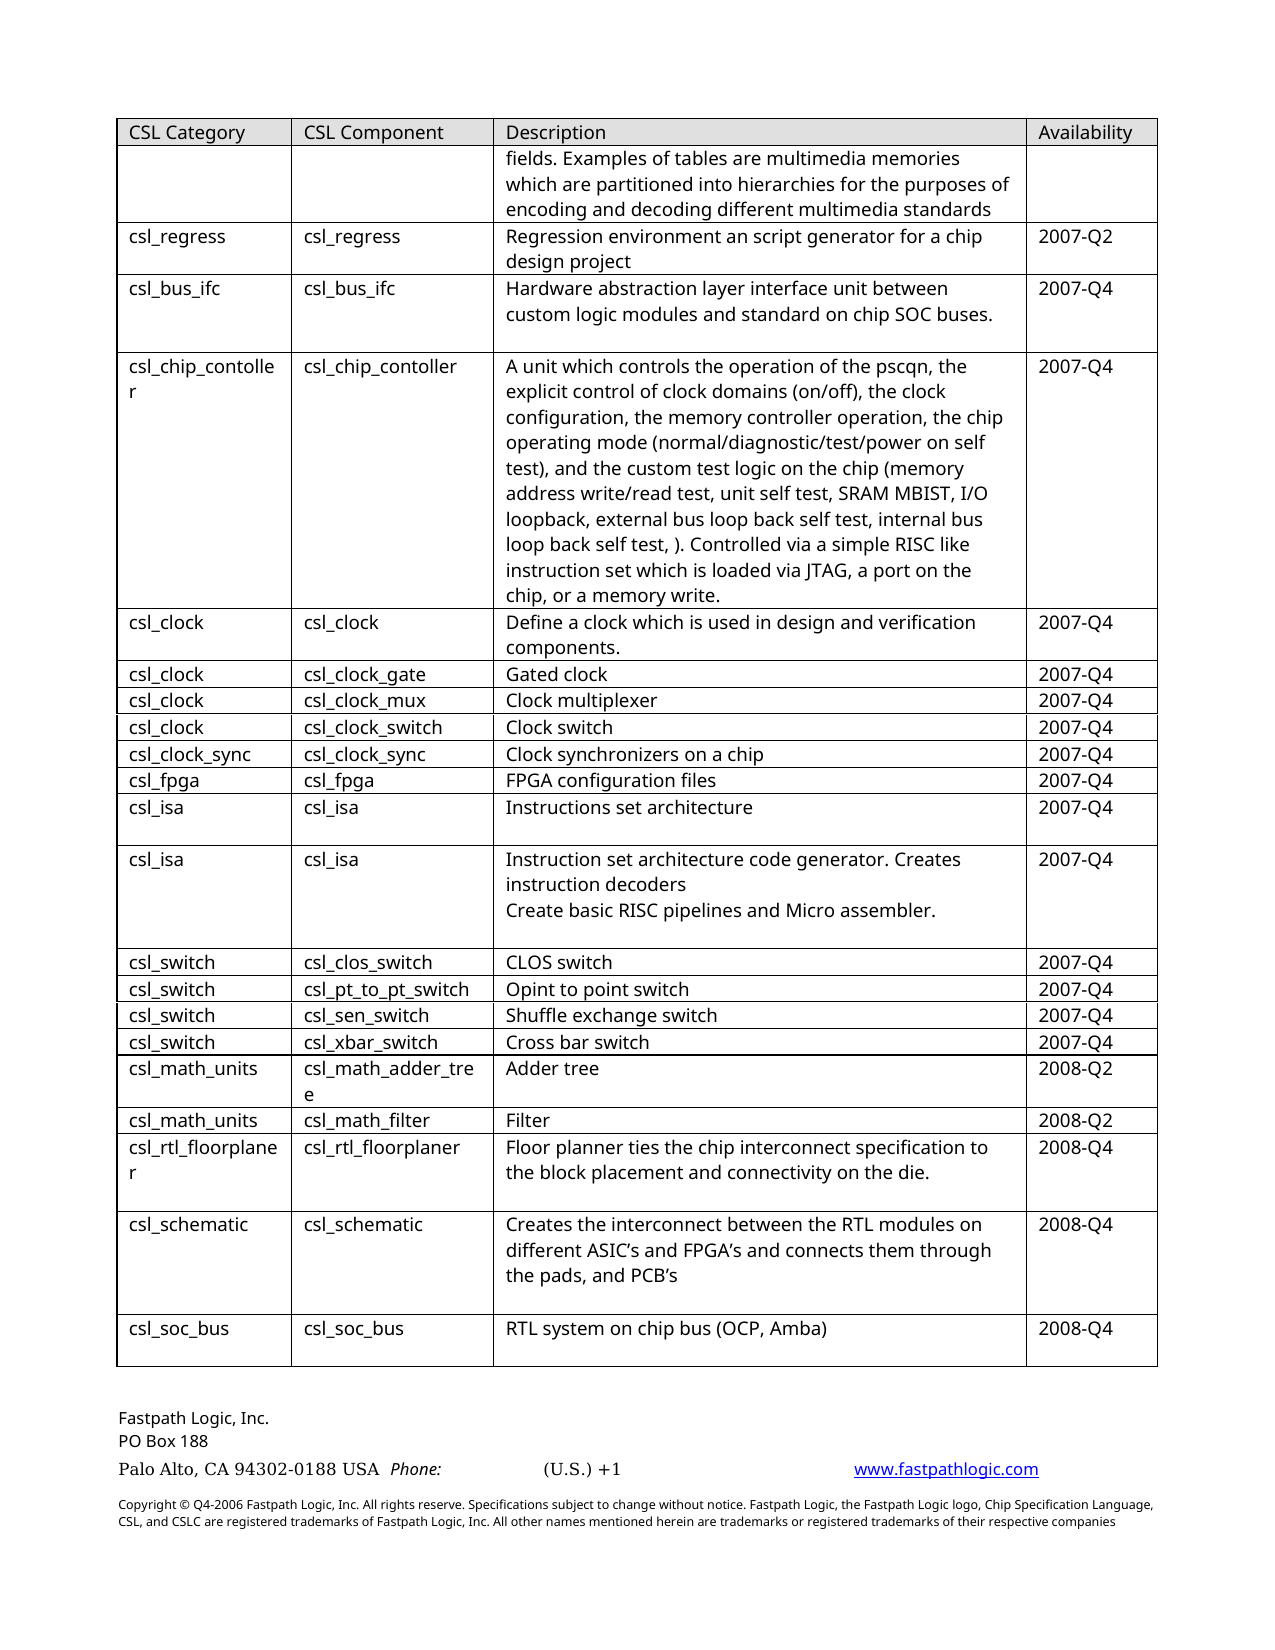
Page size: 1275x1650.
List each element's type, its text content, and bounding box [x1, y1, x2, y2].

table_cell csl_clock [118, 661, 291, 687]
table_cell 2007-Q4 [1027, 688, 1157, 713]
table_cell RTL system on chip bus (OCP, Amba) [494, 1315, 1026, 1366]
table_cell Shuffle exchange switch [494, 1003, 1026, 1028]
table_cell Define a clock which is used in design and verification components. [494, 609, 1026, 660]
table_cell csl_soc_bus [118, 1315, 291, 1366]
table_cell csl_xbar_switch [292, 1029, 493, 1054]
table_header CSL Category [118, 119, 291, 145]
table_cell csl_clock_mux [292, 688, 493, 713]
table_cell 2008-Q4 [1027, 1212, 1157, 1314]
table_cell csl_clock [292, 609, 493, 660]
table_cell [118, 146, 291, 222]
table_cell 2007-Q4 [1027, 768, 1157, 793]
table_cell Regression environment an script generator for a chip design project [494, 223, 1026, 274]
table_cell 2007-Q4 [1027, 949, 1157, 975]
table_cell csl_schematic [292, 1212, 493, 1314]
table_cell csl_soc_bus [292, 1315, 493, 1366]
table_cell Adder tree [494, 1056, 1026, 1107]
table_cell csl_math_adder_tree [292, 1056, 493, 1107]
table_cell Hardware abstraction layer interface unit between custom logic modules and standard on chip SOC buses. [494, 275, 1026, 352]
table_cell 2007-Q4 [1027, 976, 1157, 1001]
table_cell csl_chip_contoller [292, 353, 493, 608]
table_cell csl_switch [118, 976, 291, 1001]
table_cell Instruction set architecture code generator. Creates instruction decoders Create basic RISC pipelines and Micro assembler. [494, 846, 1026, 948]
table_cell 2007-Q4 [1027, 275, 1157, 352]
table_cell csl_regress [292, 223, 493, 274]
table_cell csl_bus_ifc [118, 275, 291, 352]
table_cell csl_clos_switch [292, 949, 493, 975]
table_cell Clock synchronizers on a chip [494, 741, 1026, 767]
table_cell Filter [494, 1108, 1026, 1133]
table_cell 2007-Q4 [1027, 846, 1157, 948]
table_cell csl_chip_contoller [118, 353, 291, 608]
table_cell csl_switch [118, 1029, 291, 1054]
table_cell csl_clock [118, 688, 291, 713]
table_cell csl_clock [118, 715, 291, 740]
table_header Availability [1027, 119, 1157, 145]
table_cell CLOS switch [494, 949, 1026, 975]
table_cell 2007-Q4 [1027, 353, 1157, 608]
table_cell csl_bus_ifc [292, 275, 493, 352]
table_cell csl_math_units [118, 1108, 291, 1133]
table_cell csl_pt_to_pt_switch [292, 976, 493, 1001]
table_cell csl_regress [118, 223, 291, 274]
table_cell 2007-Q4 [1027, 609, 1157, 660]
table_cell csl_sen_switch [292, 1003, 493, 1028]
table_cell 2008-Q4 [1027, 1315, 1157, 1366]
table_cell [1027, 146, 1157, 222]
table_cell csl_isa [118, 794, 291, 845]
table_cell 2008-Q2 [1027, 1056, 1157, 1107]
table_cell csl_rtl_floorplaner [118, 1134, 291, 1211]
table_cell [292, 146, 493, 222]
table_cell csl_isa [118, 846, 291, 948]
table_cell A unit which controls the operation of the pscqn, the explicit control of clock domains (on/off), the clock configuration, the memory controller operation, the chip operating mode (normal/diagnostic/test/power on self test), and the custom test logic on the chip (memory address write/read test, unit self test, SRAM MBIST, I/O loopback, external bus loop back self test, internal bus loop back self test, ). Controlled via a simple RISC like instruction set which is loaded via JTAG, a port on the chip, or a memory write. [494, 353, 1026, 608]
table_cell 2007-Q4 [1027, 1029, 1157, 1054]
table_cell csl_switch [118, 949, 291, 975]
table_cell csl_math_filter [292, 1108, 493, 1133]
table_cell 2007-Q4 [1027, 741, 1157, 767]
table_cell Instructions set architecture [494, 794, 1026, 845]
table_cell csl_clock [118, 609, 291, 660]
table_cell FPGA configuration files [494, 768, 1026, 793]
table_cell 2008-Q2 [1027, 1108, 1157, 1133]
table_cell csl_rtl_floorplaner [292, 1134, 493, 1211]
table_cell csl_fpga [292, 768, 493, 793]
table_cell Floor planner ties the chip interconnect specification to the block placement and connectivity on the die. [494, 1134, 1026, 1211]
table_cell csl_isa [292, 846, 493, 948]
table_cell csl_clock_sync [292, 741, 493, 767]
table_cell Clock switch [494, 715, 1026, 740]
table_cell 2007-Q4 [1027, 715, 1157, 740]
table_cell csl_schematic [118, 1212, 291, 1314]
table_cell fields. Examples of tables are multimedia memories which are partitioned into hierarchies for the purposes of encoding and decoding different multimedia standards [494, 146, 1026, 222]
table_cell csl_fpga [118, 768, 291, 793]
table_cell Cross bar switch [494, 1029, 1026, 1054]
table_cell 2008-Q4 [1027, 1134, 1157, 1211]
table_cell csl_clock_gate [292, 661, 493, 687]
table_cell 2007-Q2 [1027, 223, 1157, 274]
table_header CSL Component [292, 119, 493, 145]
table_cell csl_switch [118, 1003, 291, 1028]
table_header Description [494, 119, 1026, 145]
table_cell Gated clock [494, 661, 1026, 687]
table_cell Creates the interconnect between the RTL modules on different ASIC’s and FPGA’s and connects them through the pads, and PCB’s [494, 1212, 1026, 1314]
table_cell Opint to point switch [494, 976, 1026, 1001]
table_cell Clock multiplexer [494, 688, 1026, 713]
table_cell csl_isa [292, 794, 493, 845]
table_cell csl_math_units [118, 1056, 291, 1107]
table_cell csl_clock_sync [118, 741, 291, 767]
table_cell 2007-Q4 [1027, 794, 1157, 845]
table_cell 2007-Q4 [1027, 661, 1157, 687]
table_cell 2007-Q4 [1027, 1003, 1157, 1028]
table_cell csl_clock_switch [292, 715, 493, 740]
